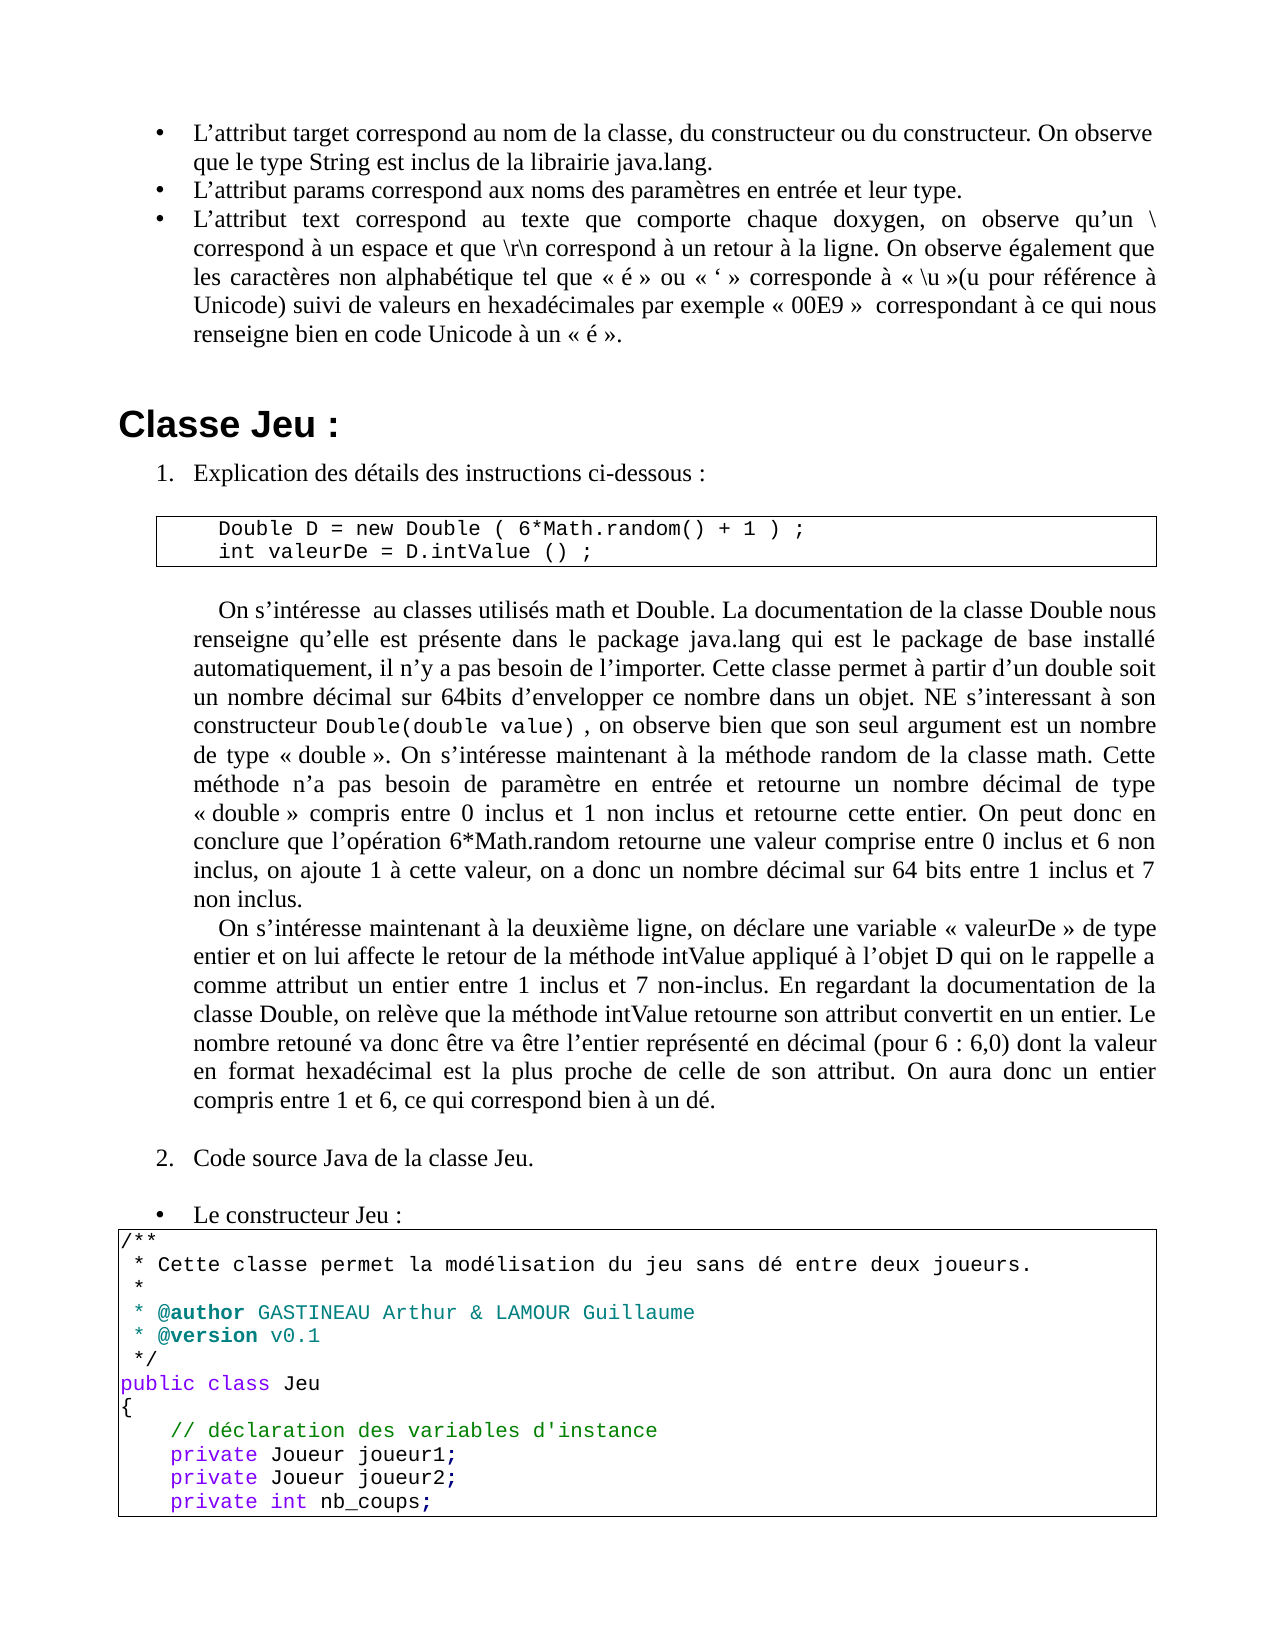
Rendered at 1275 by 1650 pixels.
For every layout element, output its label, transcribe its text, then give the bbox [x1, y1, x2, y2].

list On s’intéresse au classes utilisés math et Double. La documentation de la classe Double nous renseigne qu’elle est présente dans le package java.lang qui est le package de base installé automatiquement, il n’y a pas besoin de l’importer. Cette classe permet à partir d’un double soit un nombre décimal sur 64bits d’envelopper ce nombre dans un objet. NE s’interessant à son constructeur Double(double value) , on observe bien que son seul argument est un nombre de type « double ». On s’intéresse maintenant à la méthode random de la classe math. Cette méthode n’a pas besoin de paramètre en entrée et retourne un nombre décimal de type « double » compris entre 0 inclus et 1 non inclus et retourne cette entier. On peut donc en conclure que l’opération 6*Math.random retourne une valeur comprise entre 0 inclus et 6 non inclus, on ajoute 1 à cette valeur, on a donc un nombre décimal sur 64 bits entre 1 inclus et 7 non inclus. [156, 596, 1157, 913]
list L’attribut params correspond aux noms des paramètres en entrée et leur type. [156, 176, 1157, 204]
list On s’intéresse maintenant à la deuxième ligne, on déclare une variable « valeurDe » de type entier et on lui affecte le retour de la méthode intValue appliqué à l’objet D qui on le rappelle a comme attribut un entier entre 1 inclus et 7 non-inclus. En regardant la documentation de la classe Double, on relève que la méthode intValue retourne son attribut convertit en un entier. Le nombre retouné va donc être va être l’entier représenté en décimal (pour 6 : 6,0) dont la valeur en format hexadécimal est la plus proche de celle de son attribut. On aura donc un entier compris entre 1 et 6, ce qui correspond bien à un dé. [156, 913, 1157, 1114]
text private Joueur joueur2; [119, 1465, 1156, 1489]
list L’attribut target correspond au nom de la classe, du constructeur ou du constructeur. On observe que le type String est inclus de la librairie java.lang. [156, 118, 1157, 176]
list Double D = new Double ( 6*Math.random() + 1 ) ; [157, 517, 1156, 539]
list int valeurDe = D.intValue () ; [157, 539, 1156, 566]
text * Cette classe permet la modélisation du jeu sans dé entre deux joueurs. [119, 1252, 1156, 1276]
subtitle Classe Jeu : [118, 402, 1157, 446]
text private Joueur joueur1; [119, 1442, 1156, 1465]
text * @version v0.1 [119, 1323, 1156, 1347]
text { [119, 1394, 1156, 1418]
text */ [119, 1347, 1156, 1371]
list L’attribut text correspond au texte que comporte chaque doxygen, on observe qu’un \ correspond à un espace et que \r\n correspond à un retour à la ligne. On observe également que les caractères non alphabétique tel que « é » ou « ‘ » corresponde à « \u »(u pour référence à Unicode) suivi de valeurs en hexadécimales par exemple « 00E9 » correspondant à ce qui nous renseigne bien en code Unicode à un « é ». [156, 204, 1157, 348]
text * @author GASTINEAU Arthur & LAMOUR Guillaume [119, 1300, 1156, 1323]
text public class Jeu [119, 1371, 1156, 1394]
text /** [119, 1230, 1156, 1252]
text private int nb_coups; [119, 1489, 1156, 1516]
text // déclaration des variables d'instance [119, 1418, 1156, 1442]
text * [119, 1276, 1156, 1300]
list Explication des détails des instructions ci-dessous : [156, 458, 1157, 487]
list Le constructeur Jeu : [156, 1200, 1157, 1229]
list Code source Java de la classe Jeu. [156, 1143, 1157, 1171]
